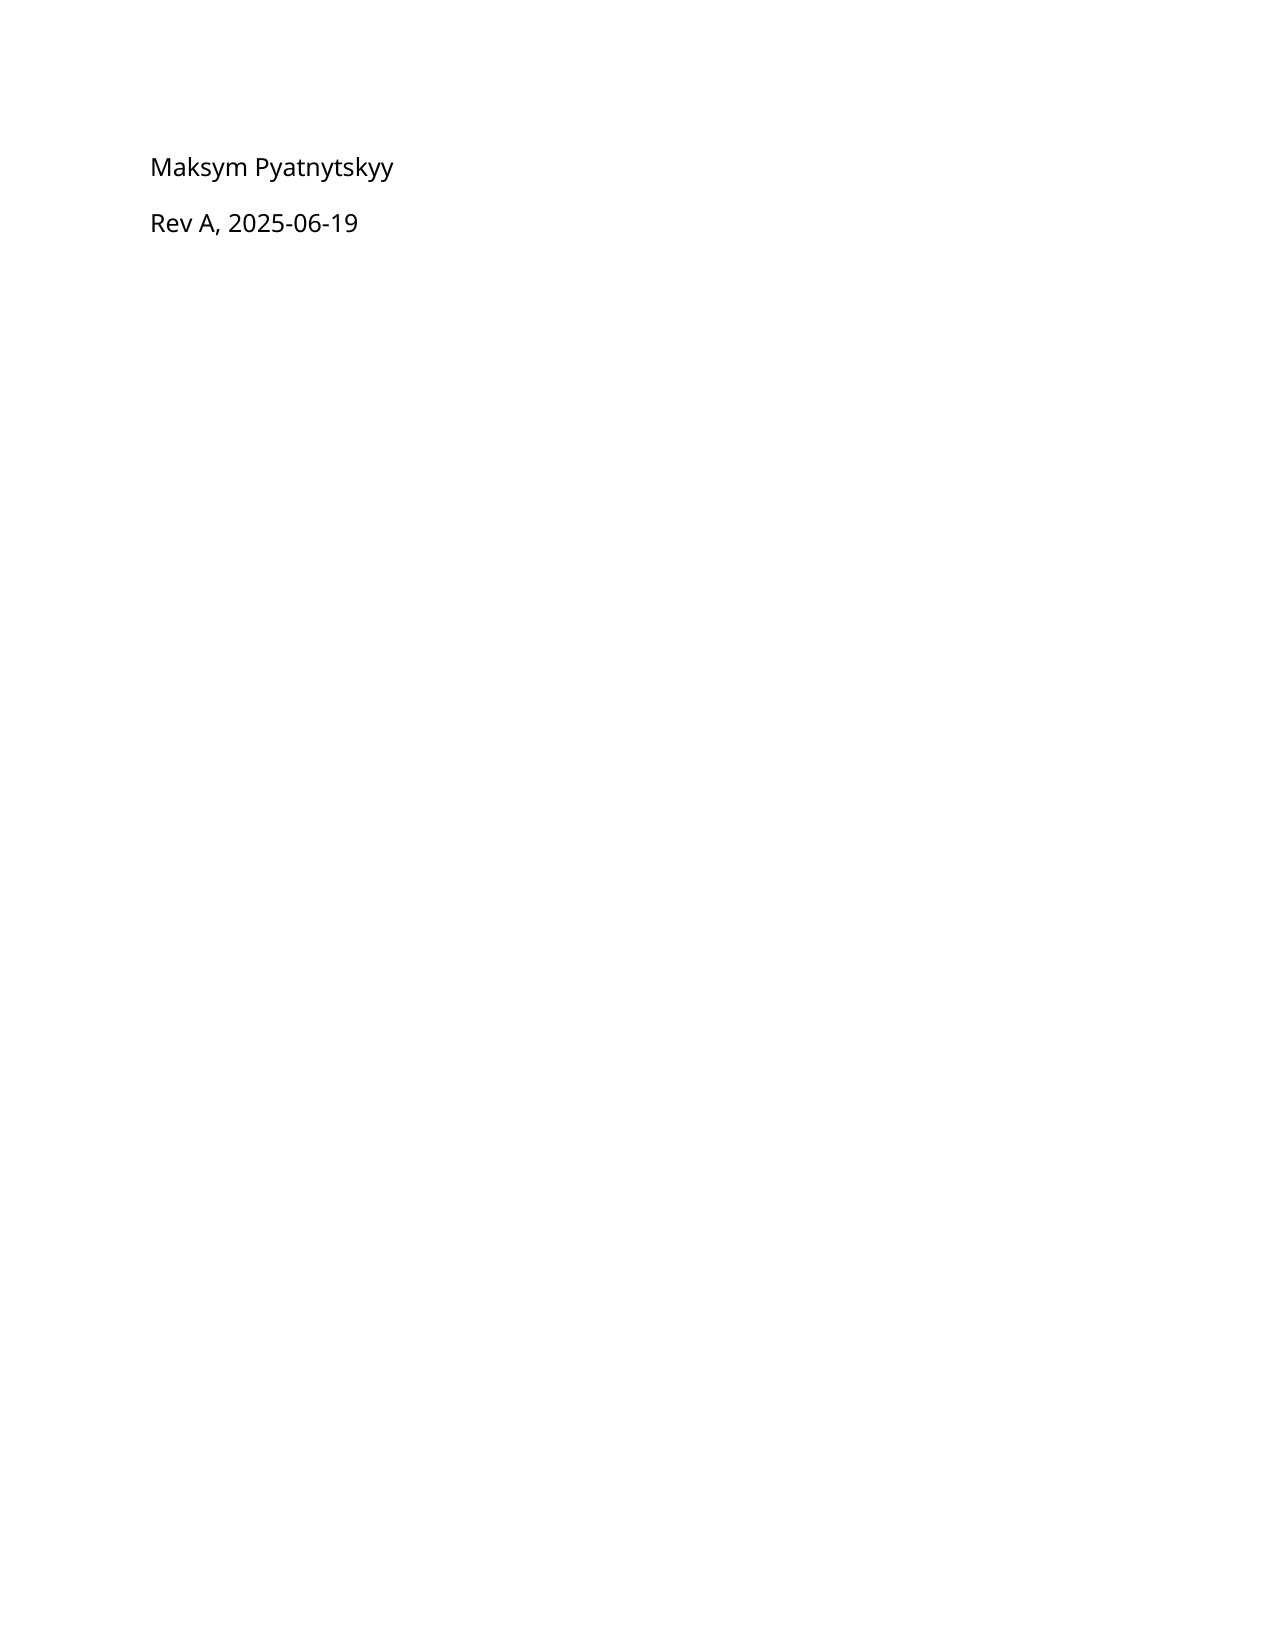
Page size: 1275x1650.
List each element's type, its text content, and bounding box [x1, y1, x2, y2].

text Rev A, 2025-06-19 [150, 206, 1125, 240]
text Maksym Pyatnytskyy [150, 150, 1125, 184]
